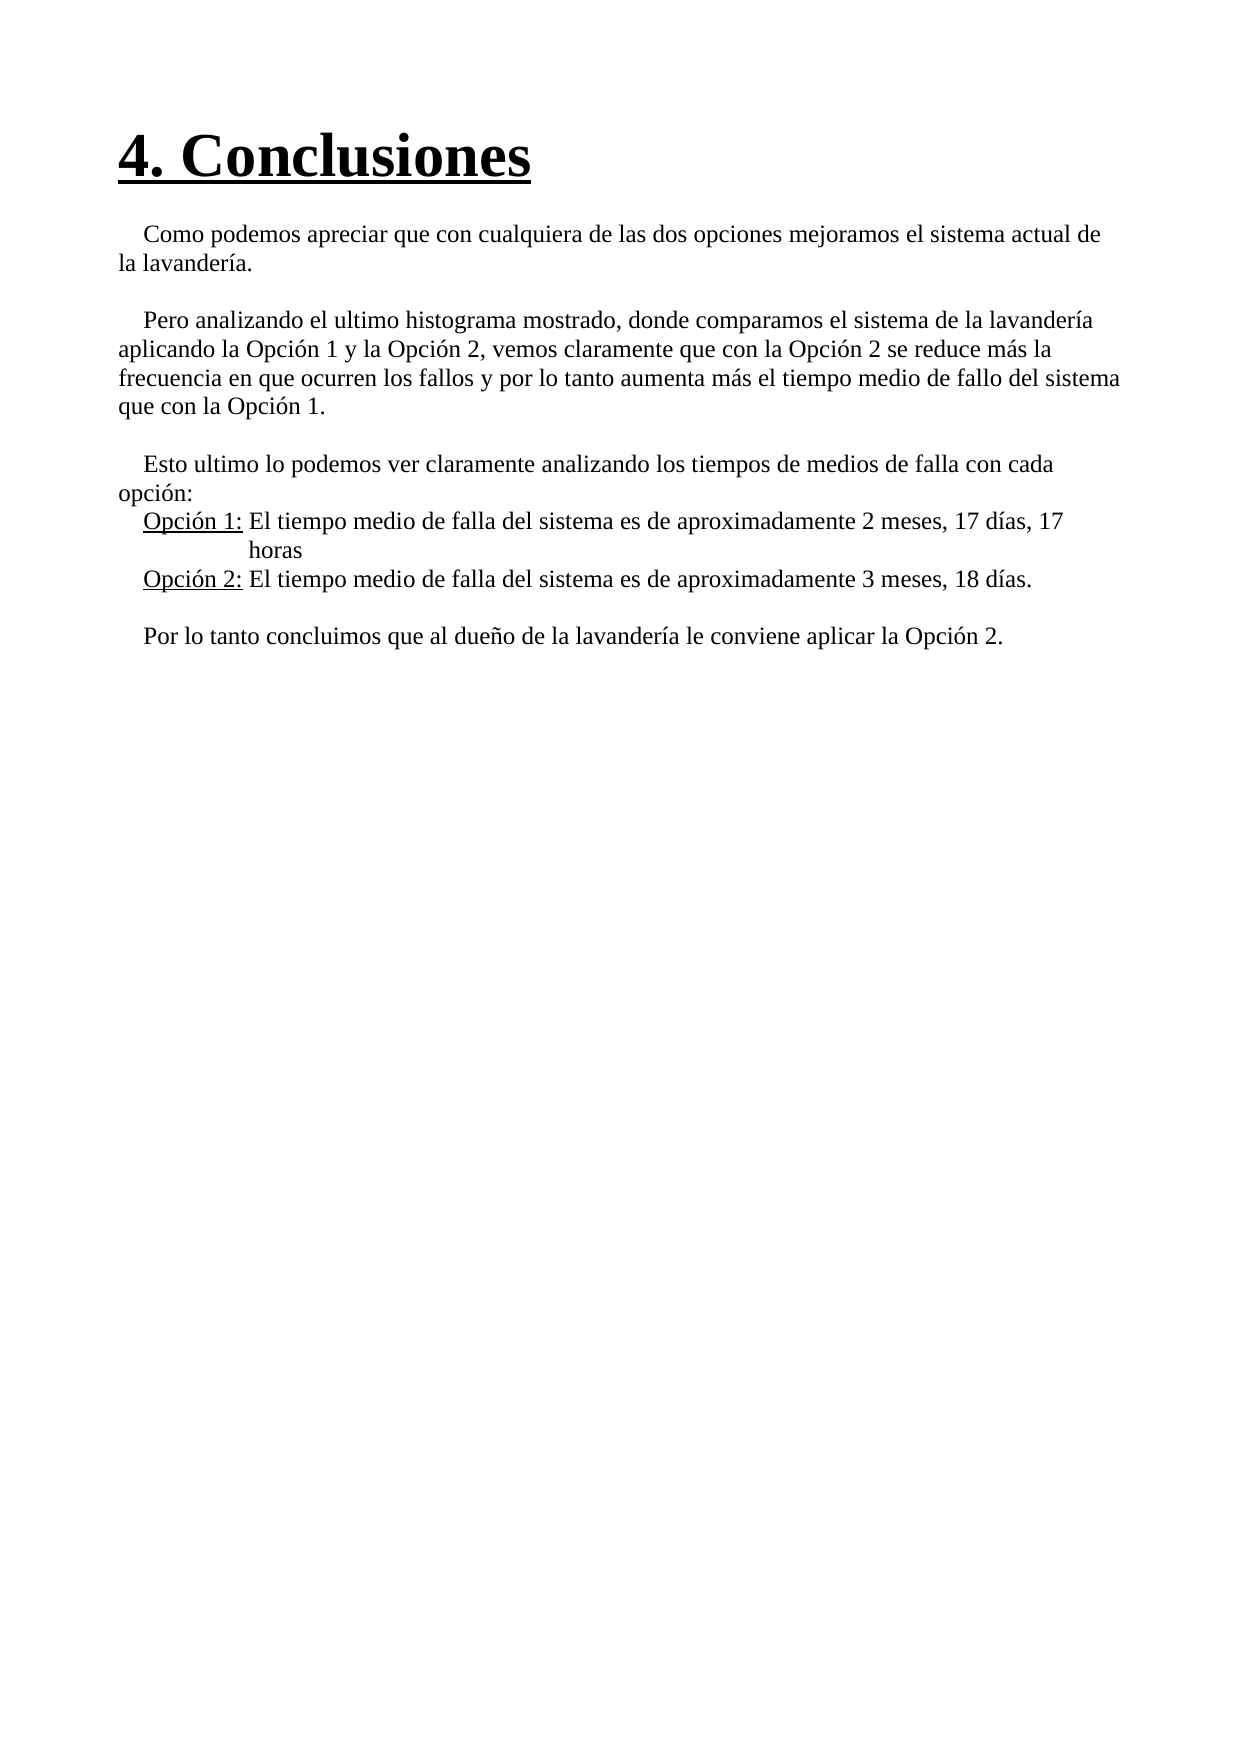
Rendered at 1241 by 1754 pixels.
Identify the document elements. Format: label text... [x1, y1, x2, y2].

text Por lo tanto concluimos que al dueño de la lavandería le conviene aplicar la Opción 2. [118, 621, 1122, 650]
text 4. Conclusiones [118, 118, 1122, 190]
text Pero analizando el ultimo histograma mostrado, donde comparamos el sistema de la lavandería aplicando la Opción 1 y la Opción 2, vemos claramente que con la Opción 2 se reduce más la frecuencia en que ocurren los fallos y por lo tanto aumenta más el tiempo medio de fallo del sistema que con la Opción 1. [118, 305, 1122, 420]
text Como podemos apreciar que con cualquiera de las dos opciones mejoramos el sistema actual de la lavandería. [118, 219, 1122, 276]
text Opción 2: El tiempo medio de falla del sistema es de aproximadamente 3 meses, 18 días. [118, 564, 1122, 593]
text horas [118, 535, 1122, 564]
text Esto ultimo lo podemos ver claramente analizando los tiempos de medios de falla con cada opción: [118, 449, 1122, 506]
text Opción 1: El tiempo medio de falla del sistema es de aproximadamente 2 meses, 17 días, 17 [118, 506, 1122, 535]
